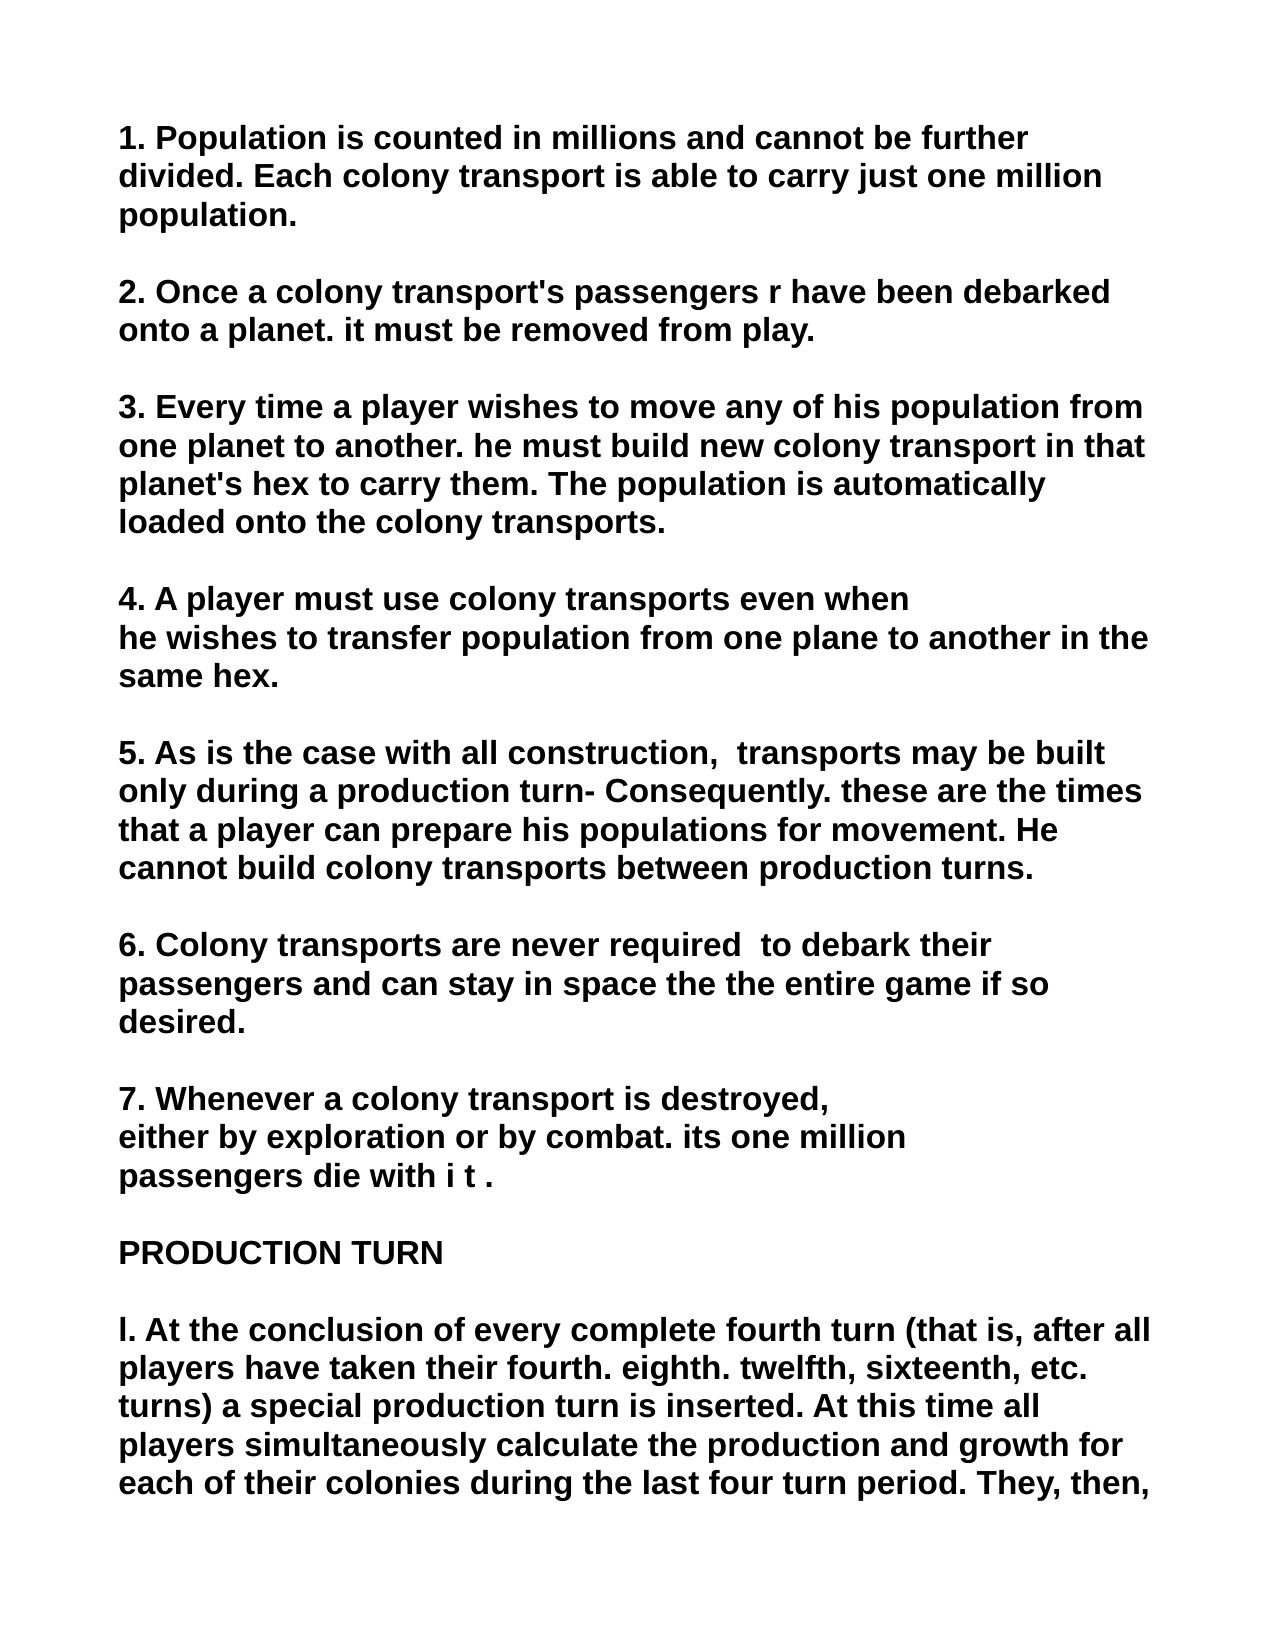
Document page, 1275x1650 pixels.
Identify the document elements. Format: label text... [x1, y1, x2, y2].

text 7. Whenever a colony transport is destroyed, [118, 1079, 1157, 1117]
text 5. As is the case with all construction, transports may be built only during a production turn- Consequently. these are the times that a player can prepare his populations for movement. He cannot build colony transports between production turns. [118, 733, 1157, 887]
text 2. Once a colony transport's passengers r have been debarked onto a planet. it must be removed from play. [118, 272, 1157, 349]
text 1. Population is counted in millions and cannot be further divided. Each colony transport is able to carry just one million population. [118, 118, 1157, 233]
text either by exploration or by combat. its one million [118, 1117, 1157, 1156]
text 4. A player must use colony transports even when [118, 579, 1157, 618]
text 3. Every time a player wishes to move any of his population from one planet to another. he must build new colony transport in that planet's hex to carry them. The population is automatically loaded onto the colony transports. [118, 387, 1157, 541]
text 6. Colony transports are never required to debark their passengers and can stay in space the the entire game if so desired. [118, 925, 1157, 1041]
text passengers die with i t . [118, 1156, 1157, 1194]
text he wishes to transfer population from one plane to another in the same hex. [118, 618, 1157, 695]
text l. At the conclusion of every complete fourth turn (that is, after all players have taken their fourth. eighth. twelfth, sixteenth, etc. turns) a special production turn is inserted. At this time all players simultaneously calculate the production and growth for each of their colonies during the last four turn period. They, then, [118, 1310, 1157, 1502]
text PRODUCTION TURN [118, 1233, 1157, 1271]
